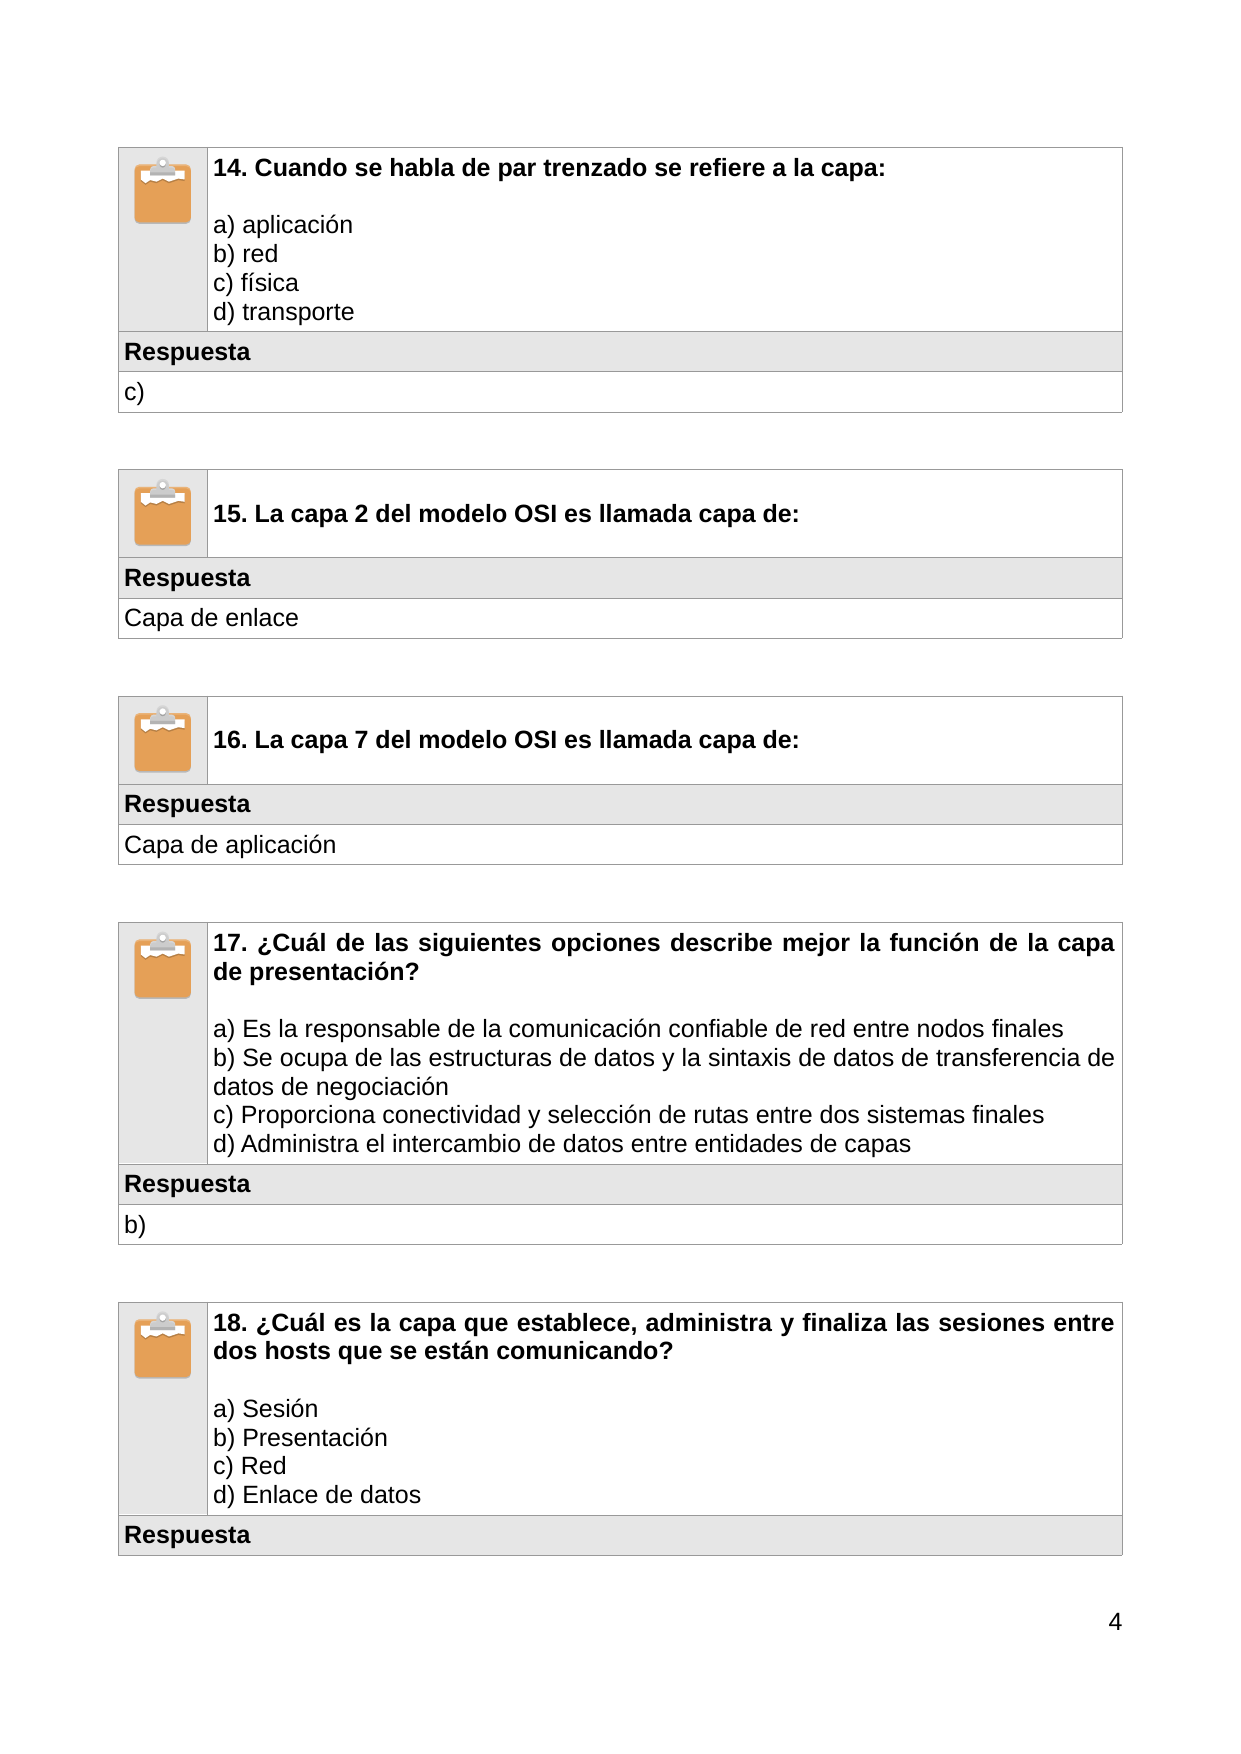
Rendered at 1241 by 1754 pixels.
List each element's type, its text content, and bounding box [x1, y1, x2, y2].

table_header [119, 148, 207, 331]
table_cell Respuesta [119, 1165, 1122, 1204]
table_header [119, 923, 207, 1163]
table_header 14. Cuando se habla de par trenzado se refiere a la capa: a) aplicación b) red c) física d) transporte [208, 148, 1122, 331]
table_header 17. ¿Cuál de las siguientes opciones describe mejor la función de la capa de presentación? a) Es la responsable de la comunicación confiable de red entre nodos finales b) Se ocupa de las estructuras de datos y la sintaxis de datos de transferencia de datos de negociación c) Proporciona conectividad y selección de rutas entre dos sistemas finales d) Administra el intercambio de datos entre entidades de capas [208, 923, 1122, 1163]
table_cell Respuesta [119, 785, 1122, 824]
table_header 18. ¿Cuál es la capa que establece, administra y finaliza las sesiones entre dos hosts que se están comunicando? a) Sesión b) Presentación c) Red d) Enlace de datos [208, 1303, 1122, 1514]
table_cell b) [119, 1205, 1122, 1244]
table_header [119, 470, 207, 557]
table_cell Respuesta [119, 1516, 1122, 1555]
table_header [119, 1303, 207, 1514]
table_cell Respuesta [119, 558, 1122, 598]
table_cell c) [119, 372, 1122, 412]
table_header 15. La capa 2 del modelo OSI es llamada capa de: [208, 470, 1122, 557]
table_cell Capa de enlace [119, 599, 1122, 638]
table_header [119, 697, 207, 784]
table_header 16. La capa 7 del modelo OSI es llamada capa de: [208, 697, 1122, 784]
table_cell Respuesta [119, 332, 1122, 371]
table_cell Capa de aplicación [119, 825, 1122, 864]
